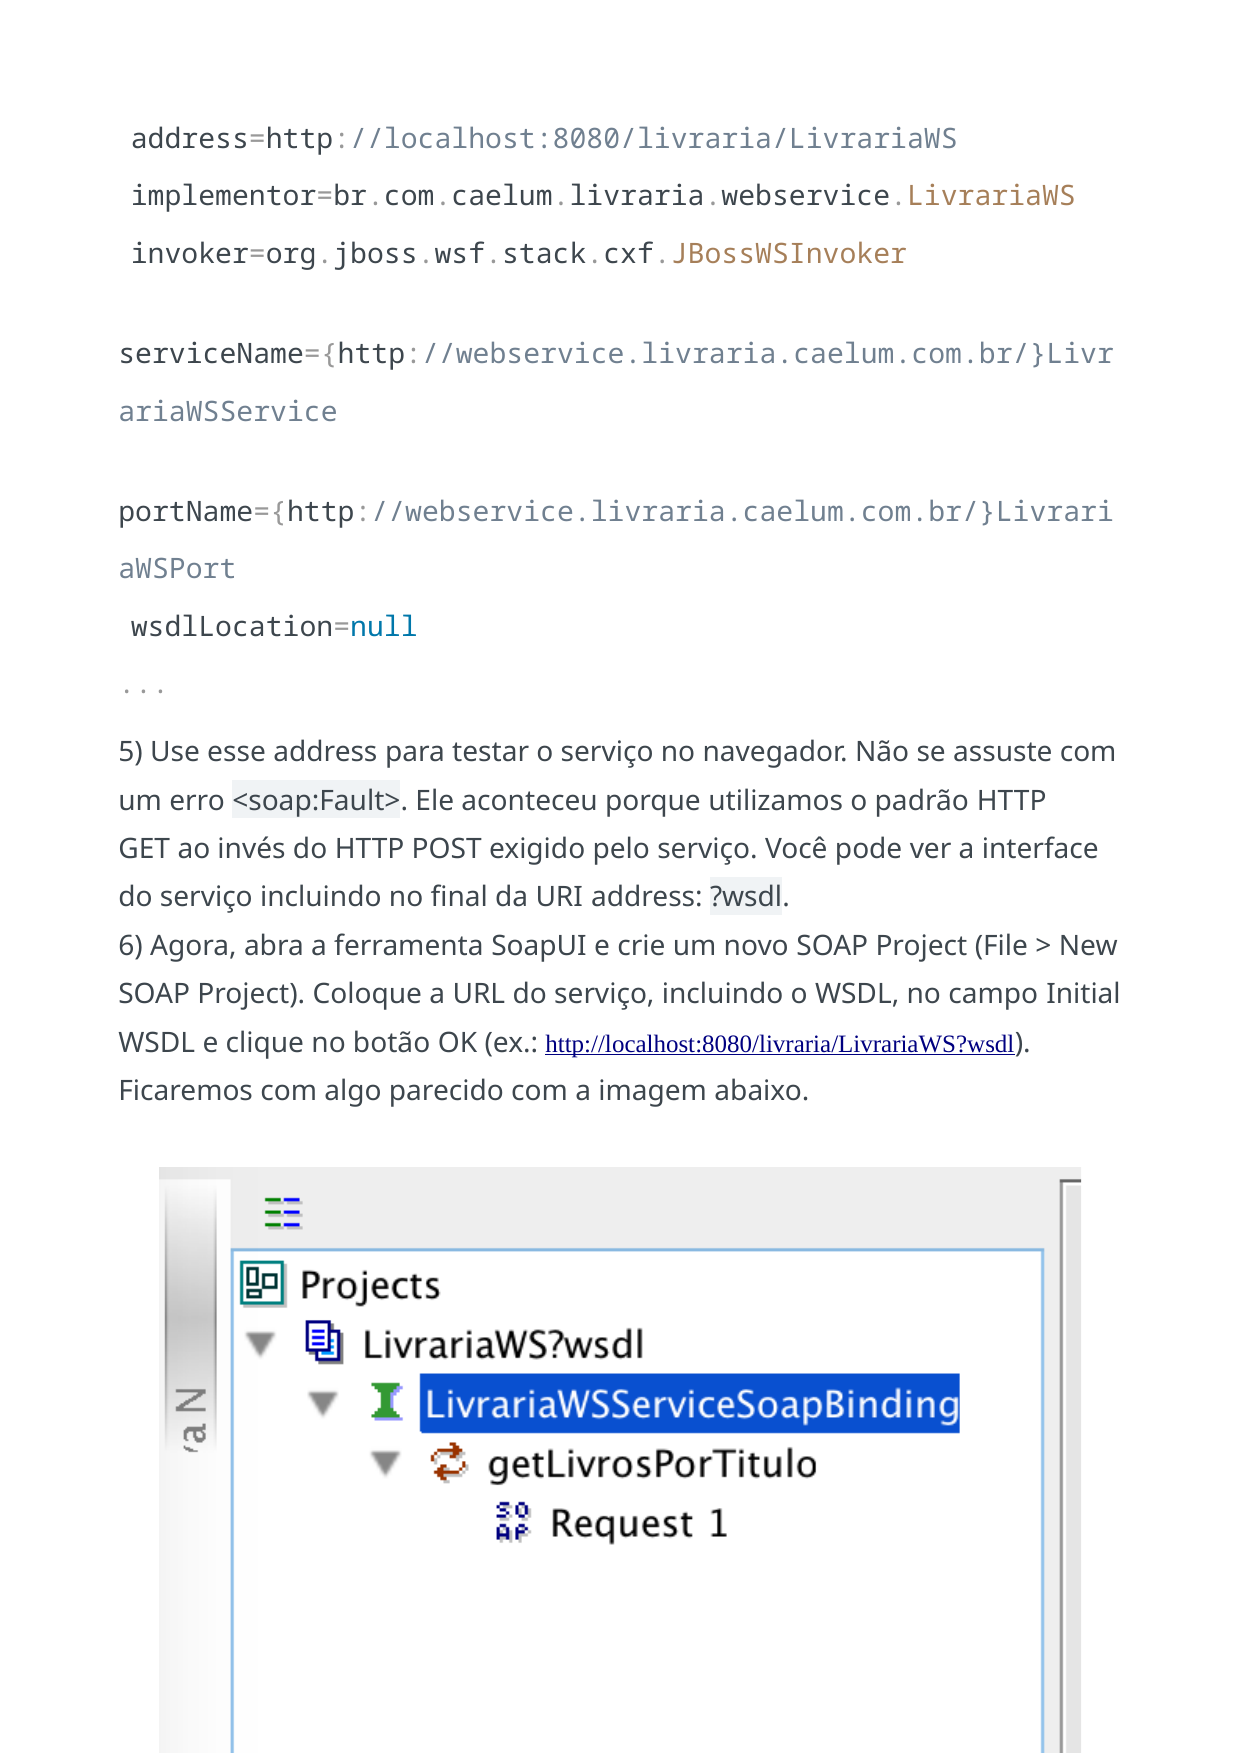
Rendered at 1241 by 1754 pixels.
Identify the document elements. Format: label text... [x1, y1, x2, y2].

text wsdlLocation=null [118, 606, 1122, 644]
text invoker=org.jboss.wsf.stack.cxf.JBossWSInvoker [118, 233, 1122, 271]
text 6) Agora, abra a ferramenta SoapUI e crie um novo SOAP Project (File > New SOAP Project). Coloque a URL do serviço, incluindo o WSDL, no campo Initial WSDL e clique no botão OK (ex.: http://localhost:8080/livraria/LivrariaWS?wsdl). Ficaremos com algo parecido com a imagem abaixo. [118, 915, 1122, 1109]
text serviceName={http://webservice.livraria.caelum.com.br/}LivrariaWSService [118, 291, 1122, 429]
picture [159, 1167, 1082, 1753]
text portName={http://webservice.livraria.caelum.com.br/}LivrariaWSPort [118, 448, 1122, 587]
text ... [118, 664, 1122, 702]
text 5) Use esse address para testar o serviço no navegador. Não se assuste com um erro <soap:Fault>. Ele aconteceu porque utilizamos o padrão HTTP GET ao invés do HTTP POST exigido pelo serviço. Você pode ver a interface do serviço incluindo no final da URI address: ?wsdl. [118, 721, 1122, 915]
text address=http://localhost:8080/livraria/LivrariaWS [118, 118, 1122, 156]
text implementor=br.com.caelum.livraria.webservice.LivrariaWS [118, 176, 1122, 214]
